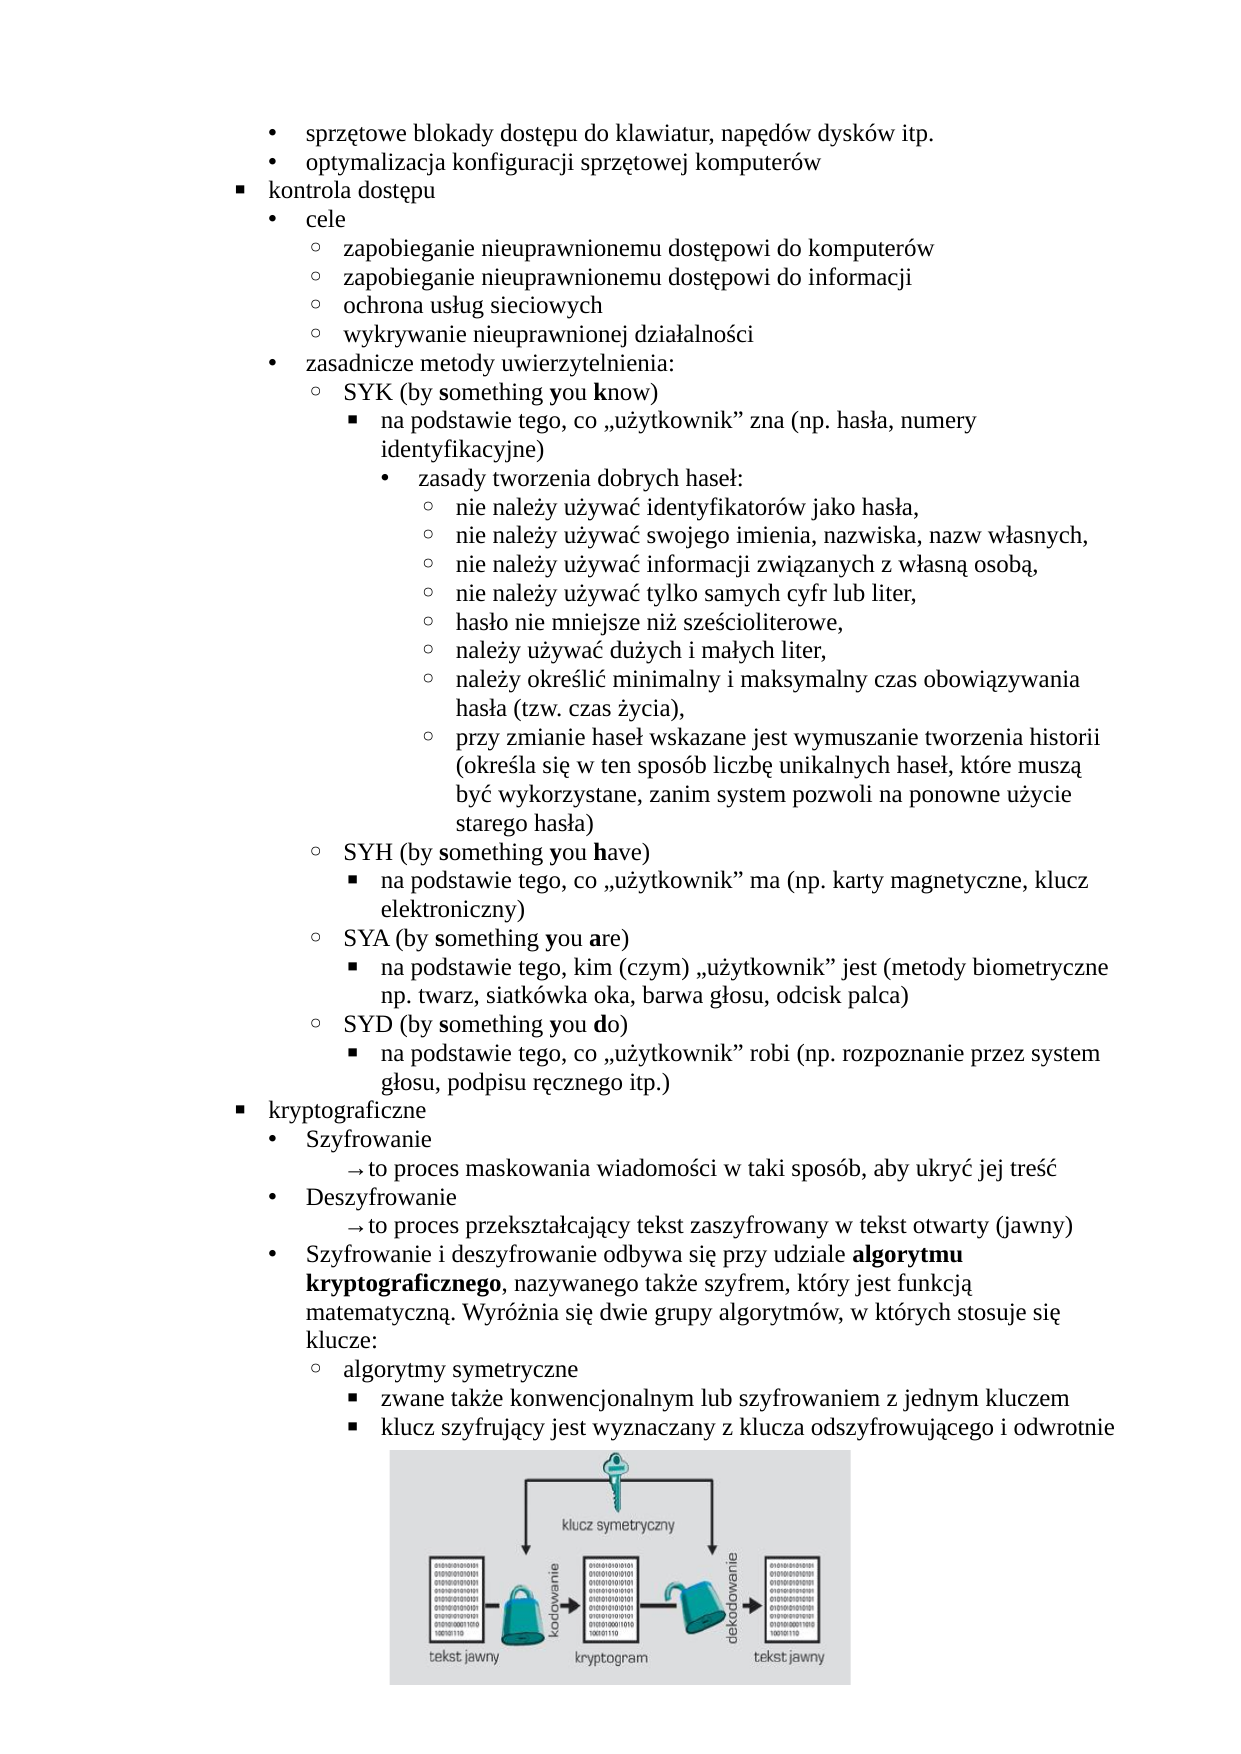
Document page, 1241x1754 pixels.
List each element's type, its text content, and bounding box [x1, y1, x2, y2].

list sprzętowe blokady dostępu do klawiatur, napędów dysków itp. [268, 118, 1122, 147]
list Szyfrowanie i deszyfrowanie odbywa się przy udziale algorytmu kryptograficznego, nazywanego także szyfrem, który jest funkcją matematyczną. Wyróżnia się dwie grupy algorytmów, w których stosuje się klucze: [268, 1239, 1122, 1354]
list na podstawie tego, co „użytkownik” ma (np. karty magnetyczne, klucz elektroniczny) [343, 866, 1122, 923]
list należy używać dużych i małych liter, [418, 636, 1122, 664]
list hasło nie mniejsze niż sześcioliterowe, [418, 607, 1122, 636]
list Deszyfrowanie [268, 1182, 1122, 1211]
list kontrola dostępu [231, 176, 1122, 204]
list należy określić minimalny i maksymalny czas obowiązywania hasła (tzw. czas życia), [418, 664, 1122, 722]
list cele [268, 204, 1122, 233]
list klucz szyfrujący jest wyznaczany z klucza odszyfrowującego i odwrotnie [343, 1412, 1122, 1441]
list nie należy używać swojego imienia, nazwiska, nazw własnych, [418, 521, 1122, 549]
list SYD (by something you do) [306, 1009, 1122, 1038]
list SYH (by something you have) [306, 837, 1122, 866]
list ochrona usług sieciowych [306, 291, 1122, 319]
list →to proces przekształcający tekst zaszyfrowany w tekst otwarty (jawny) [306, 1211, 1122, 1239]
list SYA (by something you are) [306, 923, 1122, 952]
list zwane także konwencjonalnym lub szyfrowaniem z jednym kluczem [343, 1383, 1122, 1412]
list nie należy używać identyfikatorów jako hasła, [418, 492, 1122, 521]
list nie należy używać informacji związanych z własną osobą, [418, 549, 1122, 578]
list zapobieganie nieuprawnionemu dostępowi do komputerów [306, 233, 1122, 262]
list zapobieganie nieuprawnionemu dostępowi do informacji [306, 262, 1122, 291]
list optymalizacja konfiguracji sprzętowej komputerów [268, 147, 1122, 176]
list na podstawie tego, co „użytkownik” zna (np. hasła, numery identyfikacyjne) [343, 406, 1122, 463]
list na podstawie tego, co „użytkownik” robi (np. rozpoznanie przez system głosu, podpisu ręcznego itp.) [343, 1038, 1122, 1096]
list wykrywanie nieuprawnionej działalności [306, 319, 1122, 348]
picture [389, 1450, 851, 1685]
list Szyfrowanie [268, 1124, 1122, 1153]
list SYK (by something you know) [306, 377, 1122, 406]
list →to proces maskowania wiadomości w taki sposób, aby ukryć jej treść [306, 1153, 1122, 1182]
list kryptograficzne [231, 1096, 1122, 1124]
list na podstawie tego, kim (czym) „użytkownik” jest (metody biometryczne np. twarz, siatkówka oka, barwa głosu, odcisk palca) [343, 952, 1122, 1009]
list zasadnicze metody uwierzytelnienia: [268, 348, 1122, 377]
list algorytmy symetryczne [306, 1354, 1122, 1383]
list przy zmianie haseł wskazane jest wymuszanie tworzenia historii (określa się w ten sposób liczbę unikalnych haseł, które muszą być wykorzystane, zanim system pozwoli na ponowne użycie starego hasła) [418, 722, 1122, 837]
list nie należy używać tylko samych cyfr lub liter, [418, 578, 1122, 607]
list zasady tworzenia dobrych haseł: [381, 463, 1122, 492]
